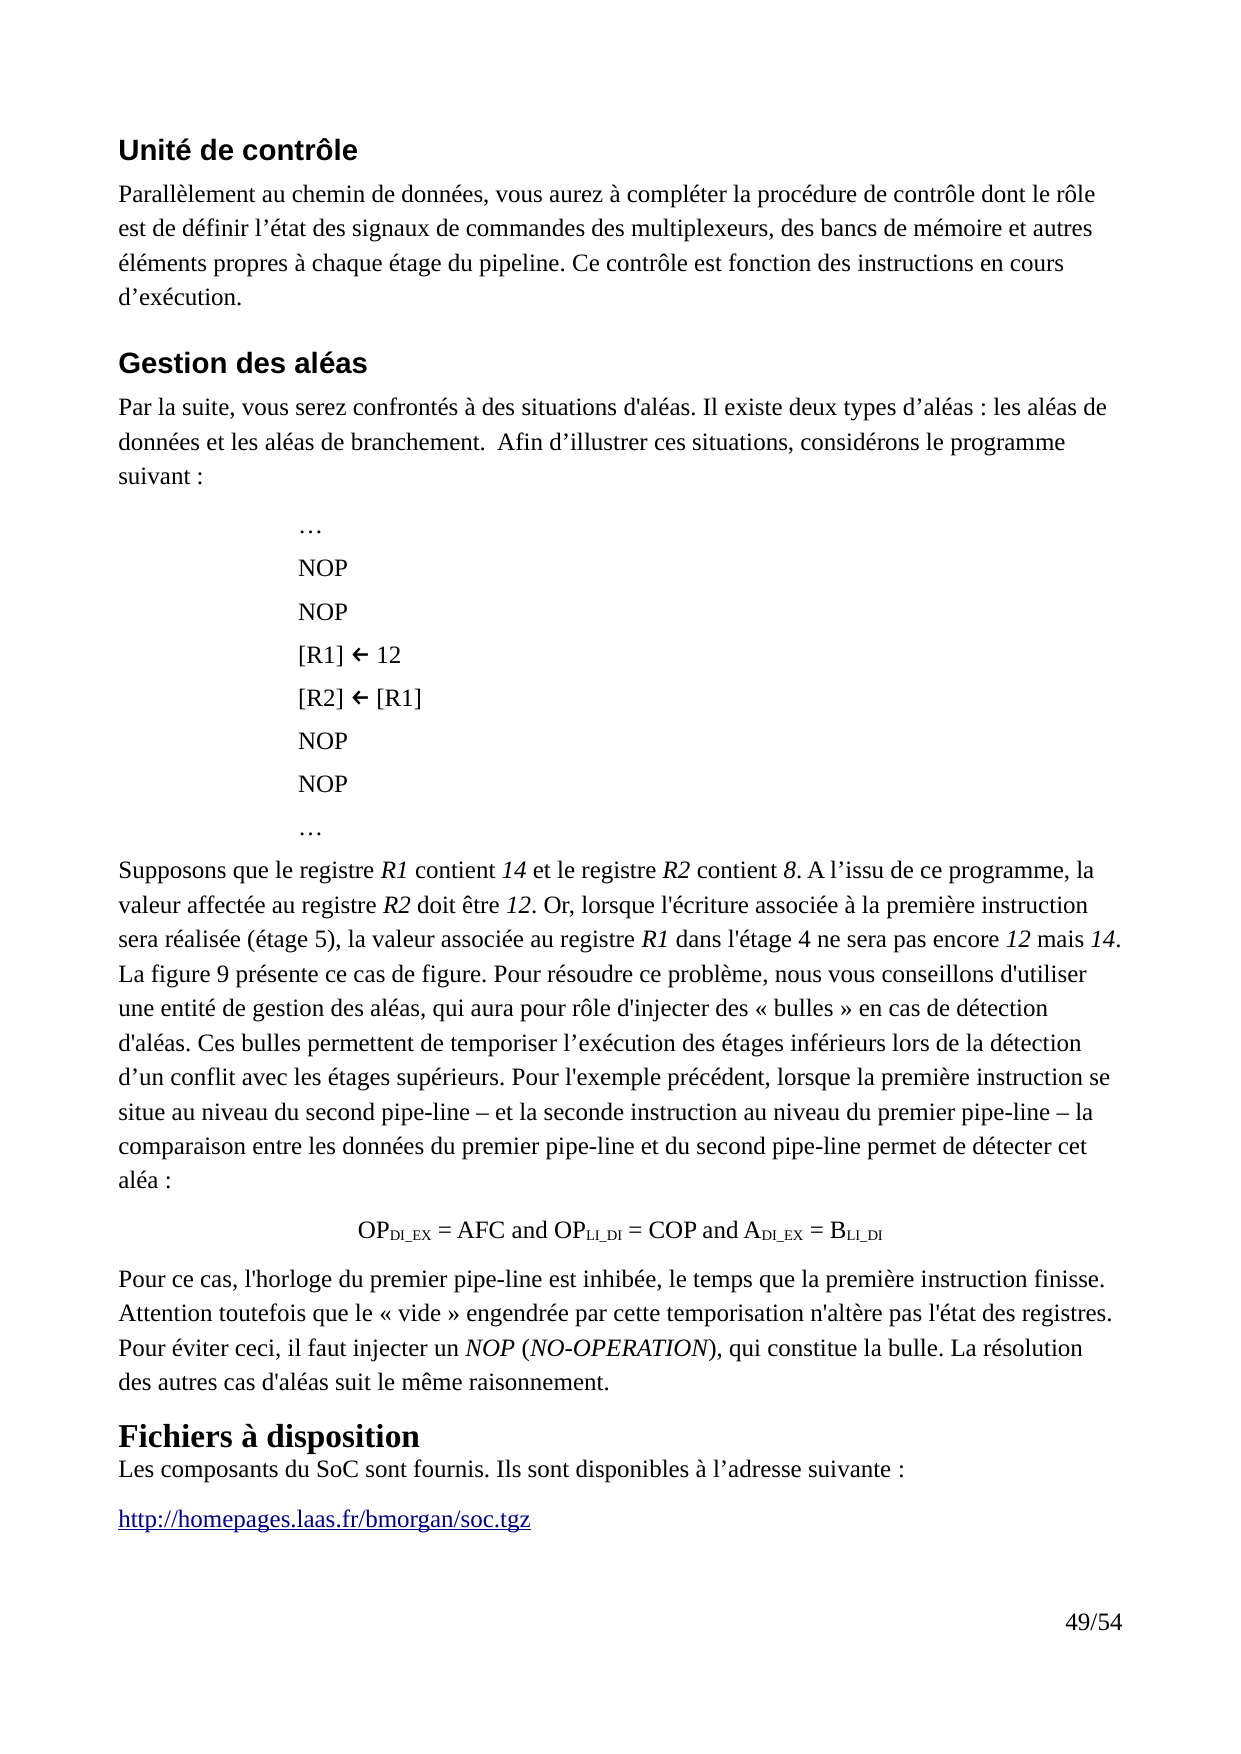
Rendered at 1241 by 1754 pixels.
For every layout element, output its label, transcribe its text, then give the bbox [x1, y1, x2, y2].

text [R2] ← [R1] [298, 683, 1122, 712]
subtitle Unité de contrôle [118, 133, 1122, 166]
text [R1] ← 12 [298, 640, 1122, 668]
text … [298, 812, 1122, 841]
text Par la suite, vous serez confrontés à des situations d'aléas. Il existe deux types d’aléas : les aléas de données et les aléas de branchement. Afin d’illustrer ces situations, considérons le programme suivant : [118, 392, 1122, 490]
text Parallèlement au chemin de données, vous aurez à compléter la procédure de contrôle dont le rôle est de définir l’état des signaux de commandes des multiplexeurs, des bancs de mémoire et autres éléments propres à chaque étage du pipeline. Ce contrôle est fonction des instructions en cours d’exécution. [118, 179, 1122, 311]
text NOP [298, 726, 1122, 755]
text Supposons que le registre R1 contient 14 et le registre R2 contient 8. A l’issu de ce programme, la valeur affectée au registre R2 doit être 12. Or, lorsque l'écriture associée à la première instruction sera réalisée (étage 5), la valeur associée au registre R1 dans l'étage 4 ne sera pas encore 12 mais 14. La figure 9 présente ce cas de figure. Pour résoudre ce problème, nous vous conseillons d'utiliser une entité de gestion des aléas, qui aura pour rôle d'injecter des « bulles » en cas de détection d'aléas. Ces bulles permettent de temporiser l’exécution des étages inférieurs lors de la détection d’un conflit avec les étages supérieurs. Pour l'exemple précédent, lorsque la première instruction se situe au niveau du second pipe-line – et la seconde instruction au niveau du premier pipe-line – la comparaison entre les données du premier pipe-line et du second pipe-line permet de détecter cet aléa : [118, 855, 1122, 1194]
subtitle Fichiers à disposition [118, 1416, 1122, 1454]
text NOP [298, 553, 1122, 582]
text http://homepages.laas.fr/bmorgan/soc.tgz [118, 1504, 1122, 1532]
text NOP [298, 597, 1122, 625]
text … [298, 510, 1122, 539]
subtitle Gestion des aléas [118, 346, 1122, 380]
text Les composants du SoC sont fournis. Ils sont disponibles à l’adresse suivante : [118, 1454, 1122, 1483]
text Pour ce cas, l'horloge du premier pipe-line est inhibée, le temps que la première instruction finisse. Attention toutefois que le « vide » engendrée par cette temporisation n'altère pas l'état des registres. Pour éviter ceci, il faut injecter un NOP (NO-OPERATION), qui constitue la bulle. La résolution des autres cas d'aléas suit le même raisonnement. [118, 1264, 1122, 1396]
text OPDI_EX = AFC and OPLI_DI = COP and ADI_EX = BLI_DI [118, 1215, 1122, 1243]
text NOP [298, 769, 1122, 798]
